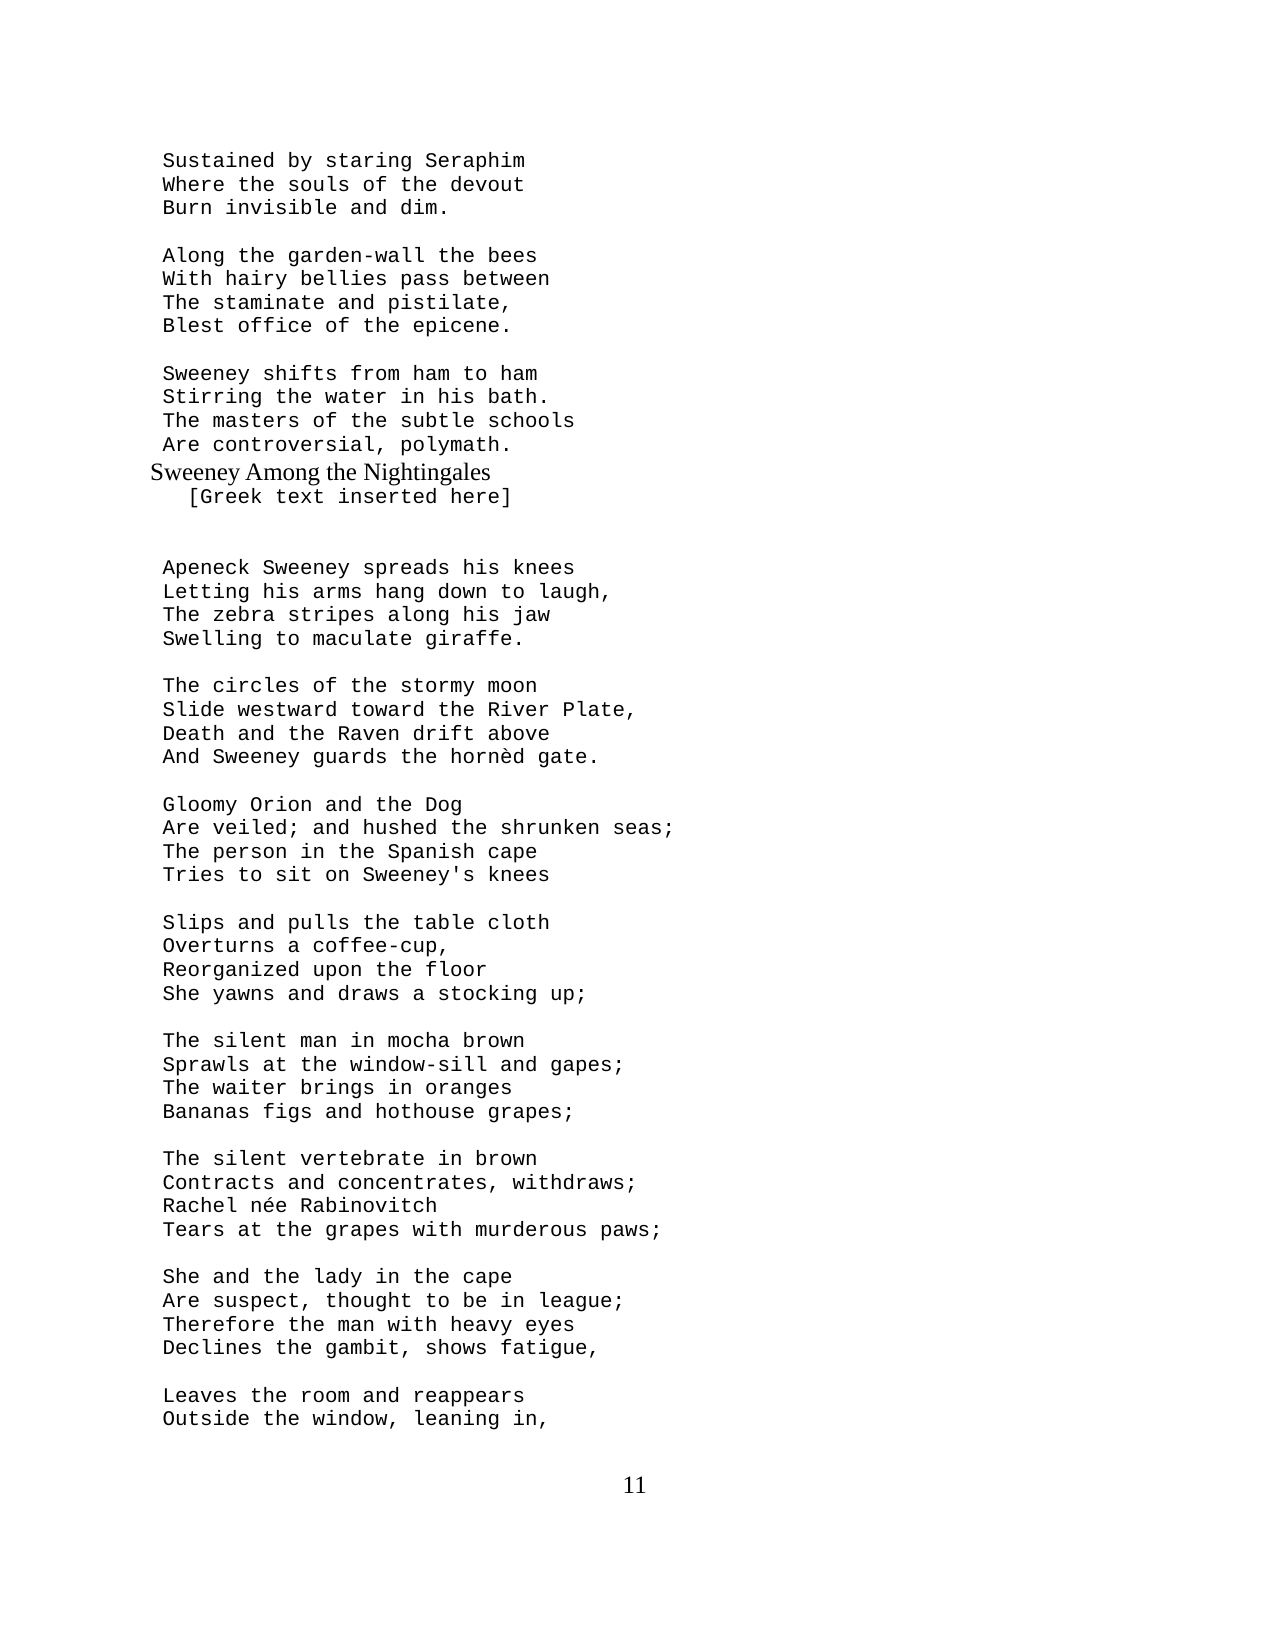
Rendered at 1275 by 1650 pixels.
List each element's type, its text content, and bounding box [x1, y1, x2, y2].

text With hairy bellies pass between [150, 268, 1125, 292]
text Stirring the water in his bath. [150, 386, 1125, 410]
text Slide westward toward the River Plate, [150, 699, 1125, 723]
text Contracts and concentrates, withdraws; [150, 1172, 1125, 1196]
text Bananas figs and hothouse grapes; [150, 1101, 1125, 1124]
text The silent man in mocha brown [150, 1030, 1125, 1054]
text Tries to sit on Sweeney's knees [150, 864, 1125, 888]
text Are veiled; and hushed the shrunken seas; [150, 817, 1125, 841]
text Tears at the grapes with murderous paws; [150, 1219, 1125, 1243]
text Apeneck Sweeney spreads his knees [150, 557, 1125, 581]
text Outside the window, leaning in, [150, 1408, 1125, 1432]
text Letting his arms hang down to laugh, [150, 581, 1125, 604]
text [Greek text inserted here] [150, 486, 1125, 510]
text Along the garden-wall the bees [150, 244, 1125, 268]
text She and the lady in the cape [150, 1266, 1125, 1290]
text The silent vertebrate in brown [150, 1148, 1125, 1172]
text Death and the Raven drift above [150, 723, 1125, 746]
text Gloomy Orion and the Dog [150, 793, 1125, 817]
text Overturns a coffee-cup, [150, 935, 1125, 959]
text Burn invisible and dim. [150, 197, 1125, 221]
text Leaves the room and reappears [150, 1385, 1125, 1408]
text The zebra stripes along his jaw [150, 604, 1125, 628]
text Where the souls of the devout [150, 174, 1125, 197]
text Sprawls at the window-sill and gapes; [150, 1054, 1125, 1077]
text Are controversial, polymath. [150, 434, 1125, 457]
text The waiter brings in oranges [150, 1077, 1125, 1101]
text The circles of the stormy moon [150, 675, 1125, 699]
text Reorganized upon the floor [150, 959, 1125, 983]
text The staminate and pistilate, [150, 292, 1125, 316]
text Are suspect, thought to be in league; [150, 1290, 1125, 1314]
text Sweeney Among the Nightingales [150, 457, 1125, 486]
text Therefore the man with heavy eyes [150, 1314, 1125, 1337]
text Declines the gambit, shows fatigue, [150, 1337, 1125, 1361]
text Rachel née Rabinovitch [150, 1196, 1125, 1219]
text The person in the Spanish cape [150, 841, 1125, 864]
text The masters of the subtle schools [150, 410, 1125, 434]
text Slips and pulls the table cloth [150, 912, 1125, 935]
text Blest office of the epicene. [150, 316, 1125, 339]
text Sweeney shifts from ham to ham [150, 363, 1125, 386]
text She yawns and draws a stocking up; [150, 983, 1125, 1006]
text And Sweeney guards the hornèd gate. [150, 746, 1125, 770]
text Swelling to maculate giraffe. [150, 628, 1125, 652]
text Sustained by staring Seraphim [150, 150, 1125, 174]
